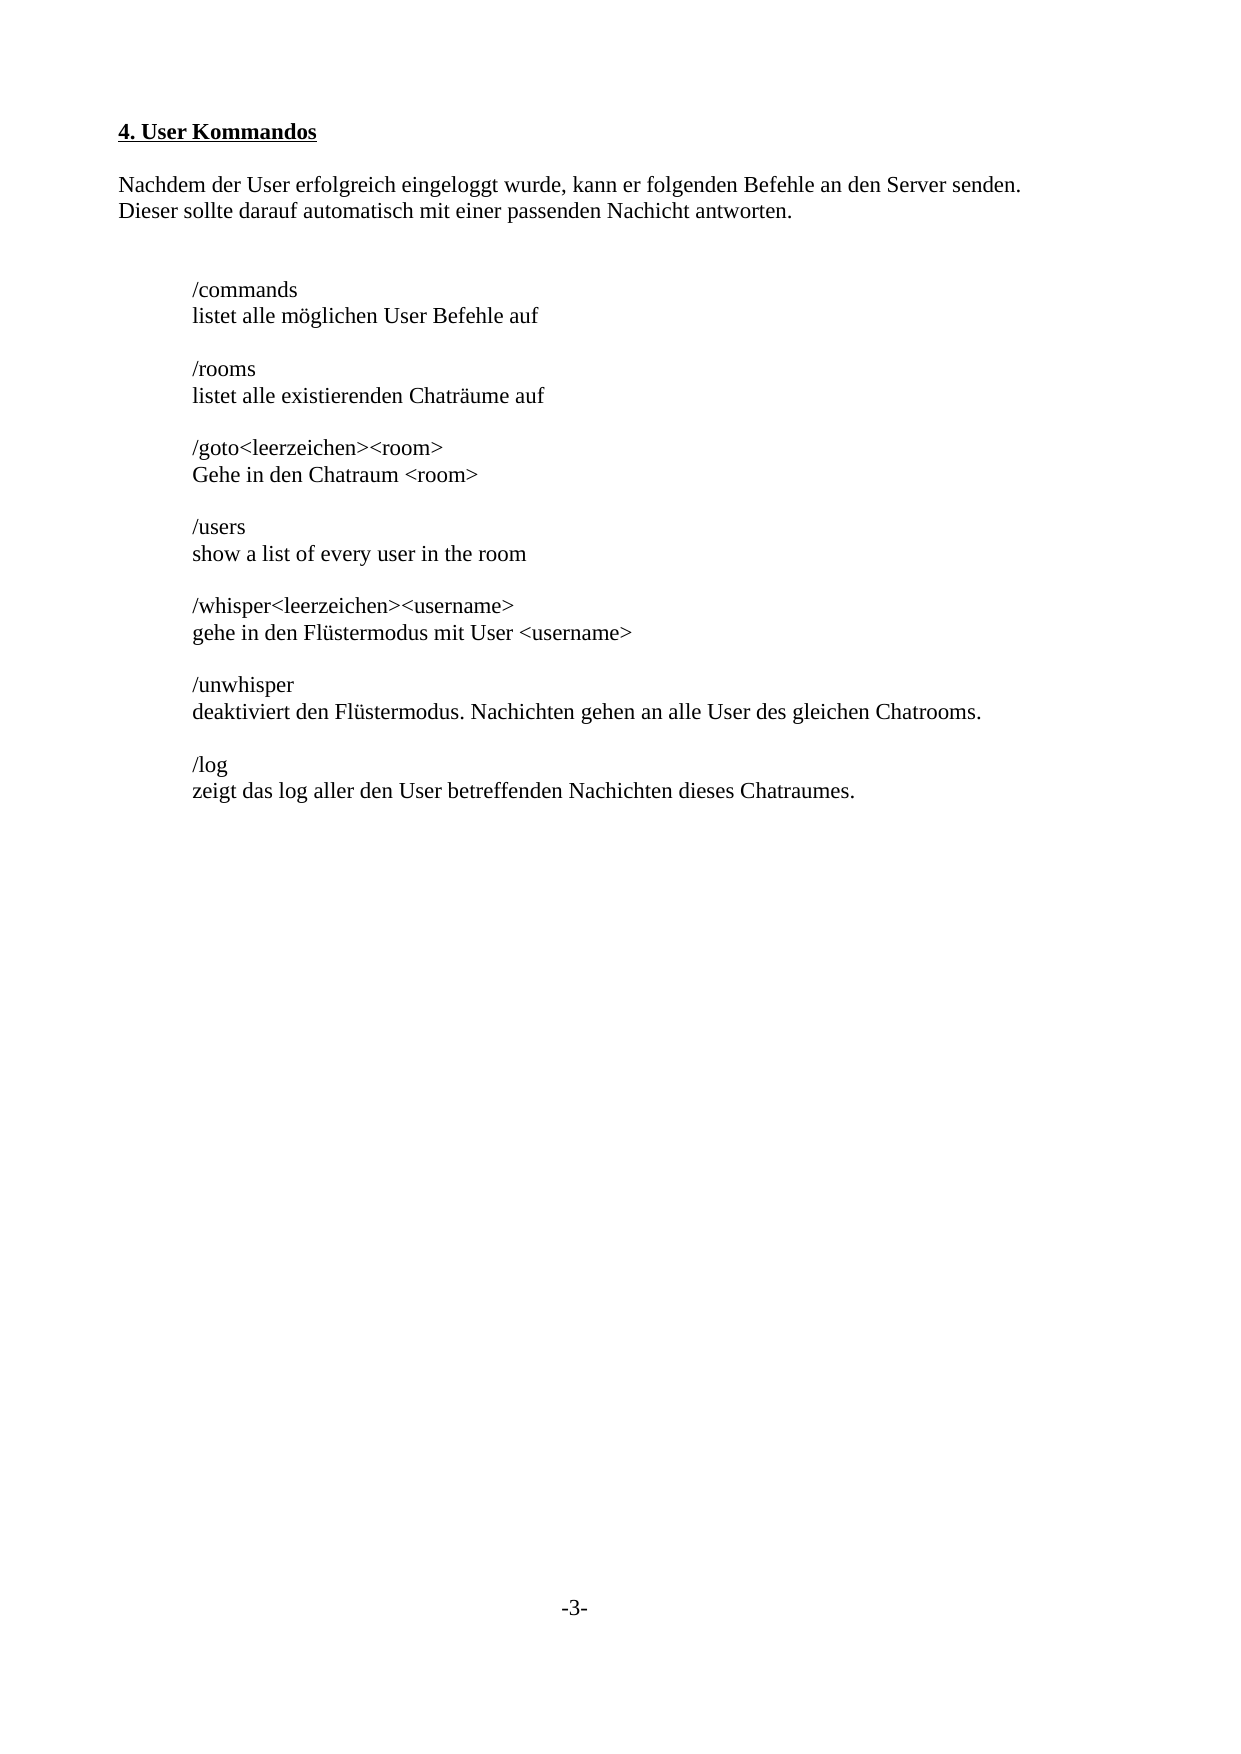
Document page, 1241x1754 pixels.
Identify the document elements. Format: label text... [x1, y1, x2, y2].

text listet alle existierenden Chaträume auf [118, 382, 1122, 408]
text /unwhisper [118, 672, 1122, 698]
text /log [118, 751, 1122, 777]
text /rooms [118, 355, 1122, 382]
text /whisper<leerzeichen><username> [118, 592, 1122, 619]
text Gehe in den Chatraum <room> [118, 461, 1122, 487]
text /users [118, 513, 1122, 540]
text Nachdem der User erfolgreich eingeloggt wurde, kann er folgenden Befehle an den Server senden. [118, 171, 1122, 197]
text listet alle möglichen User Befehle auf [118, 303, 1122, 329]
text show a list of every user in the room [118, 540, 1122, 566]
text 4. User Kommandos [118, 118, 1122, 144]
text zeigt das log aller den User betreffenden Nachichten dieses Chatraumes. [118, 777, 1122, 803]
text deaktiviert den Flüstermodus. Nachichten gehen an alle User des gleichen Chatrooms. [118, 698, 1122, 724]
text /goto<leerzeichen><room> [118, 434, 1122, 461]
text gehe in den Flüstermodus mit User <username> [118, 619, 1122, 645]
text Dieser sollte darauf automatisch mit einer passenden Nachicht antworten. [118, 197, 1122, 223]
text /commands [118, 276, 1122, 303]
text -3- [118, 1594, 1122, 1620]
